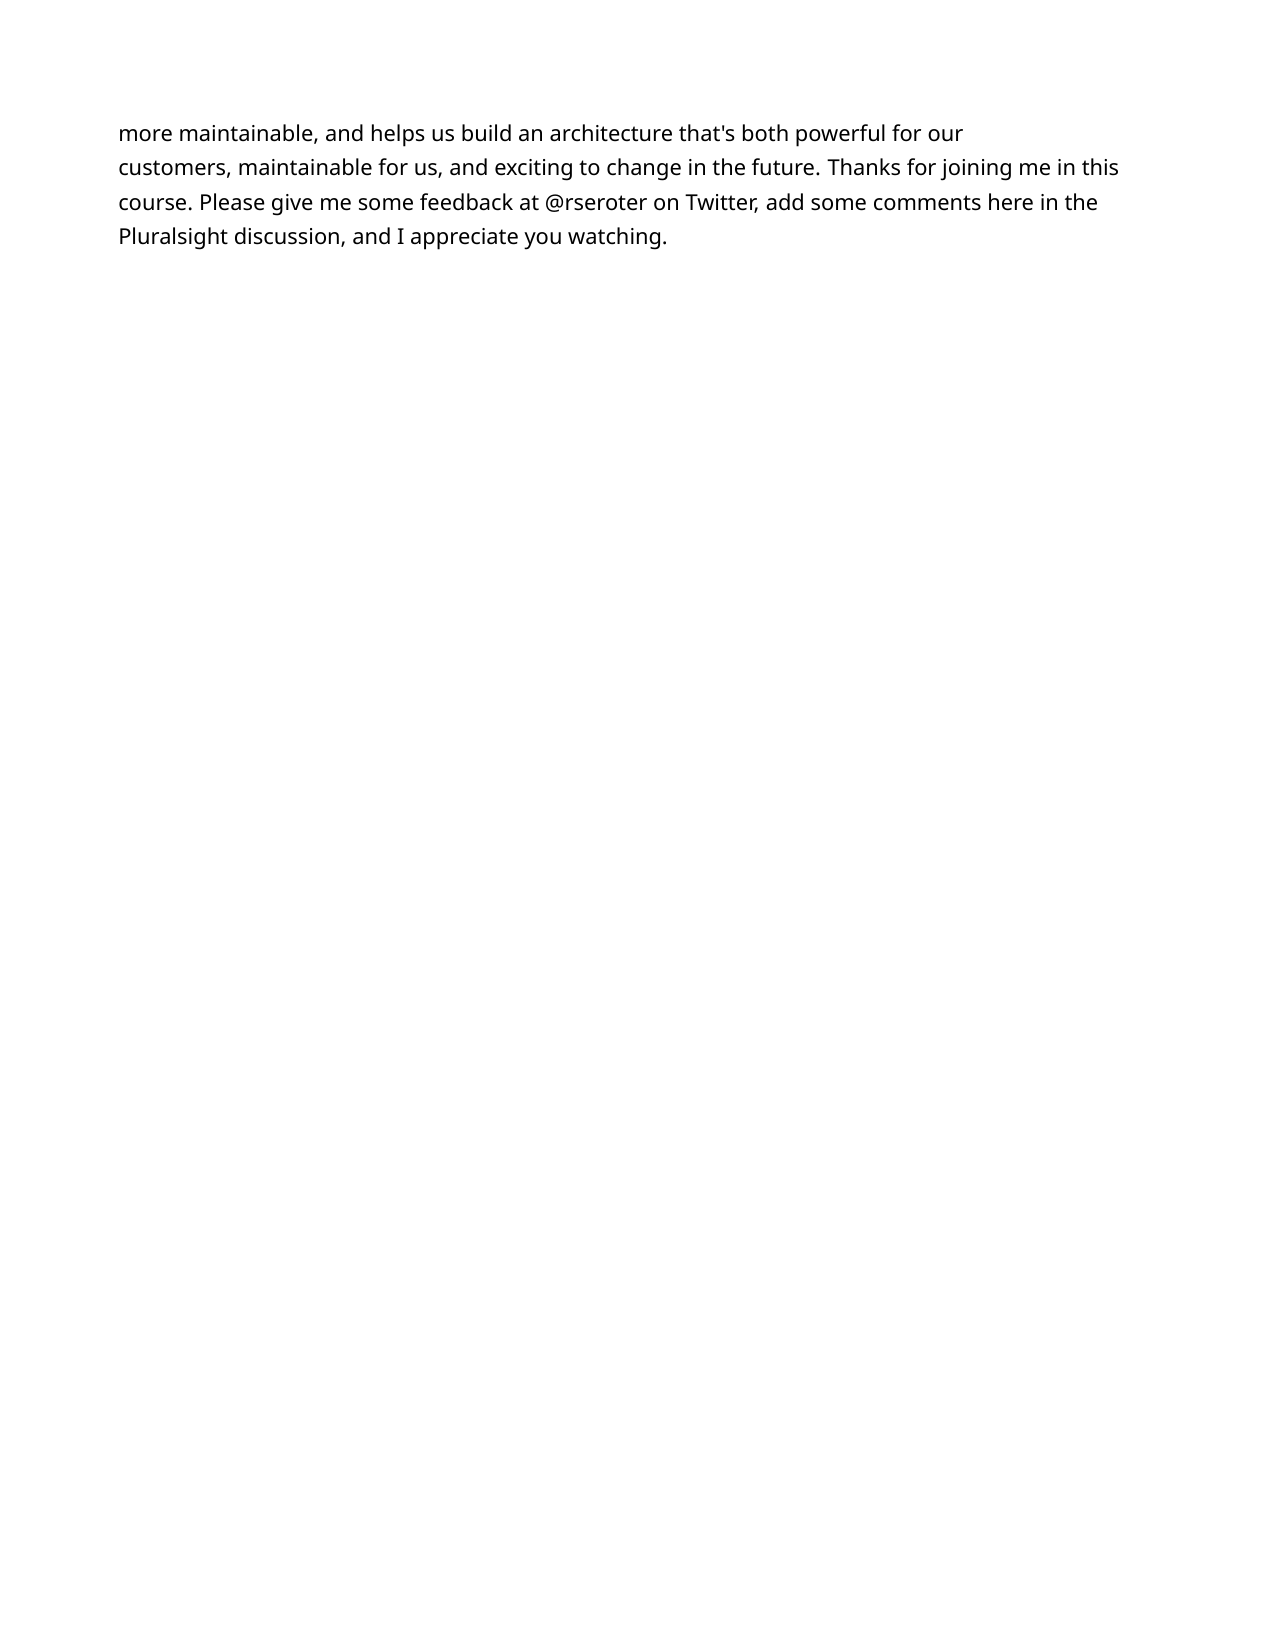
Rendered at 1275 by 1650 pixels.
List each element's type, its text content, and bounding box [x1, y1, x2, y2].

text more maintainable, and helps us build an architecture that's both powerful for our customers, maintainable for us, and exciting to change in the future. Thanks for joining me in this course. Please give me some feedback at @rseroter on Twitter, add some comments here in the Pluralsight discussion, and I appreciate you watching. [118, 118, 1157, 250]
